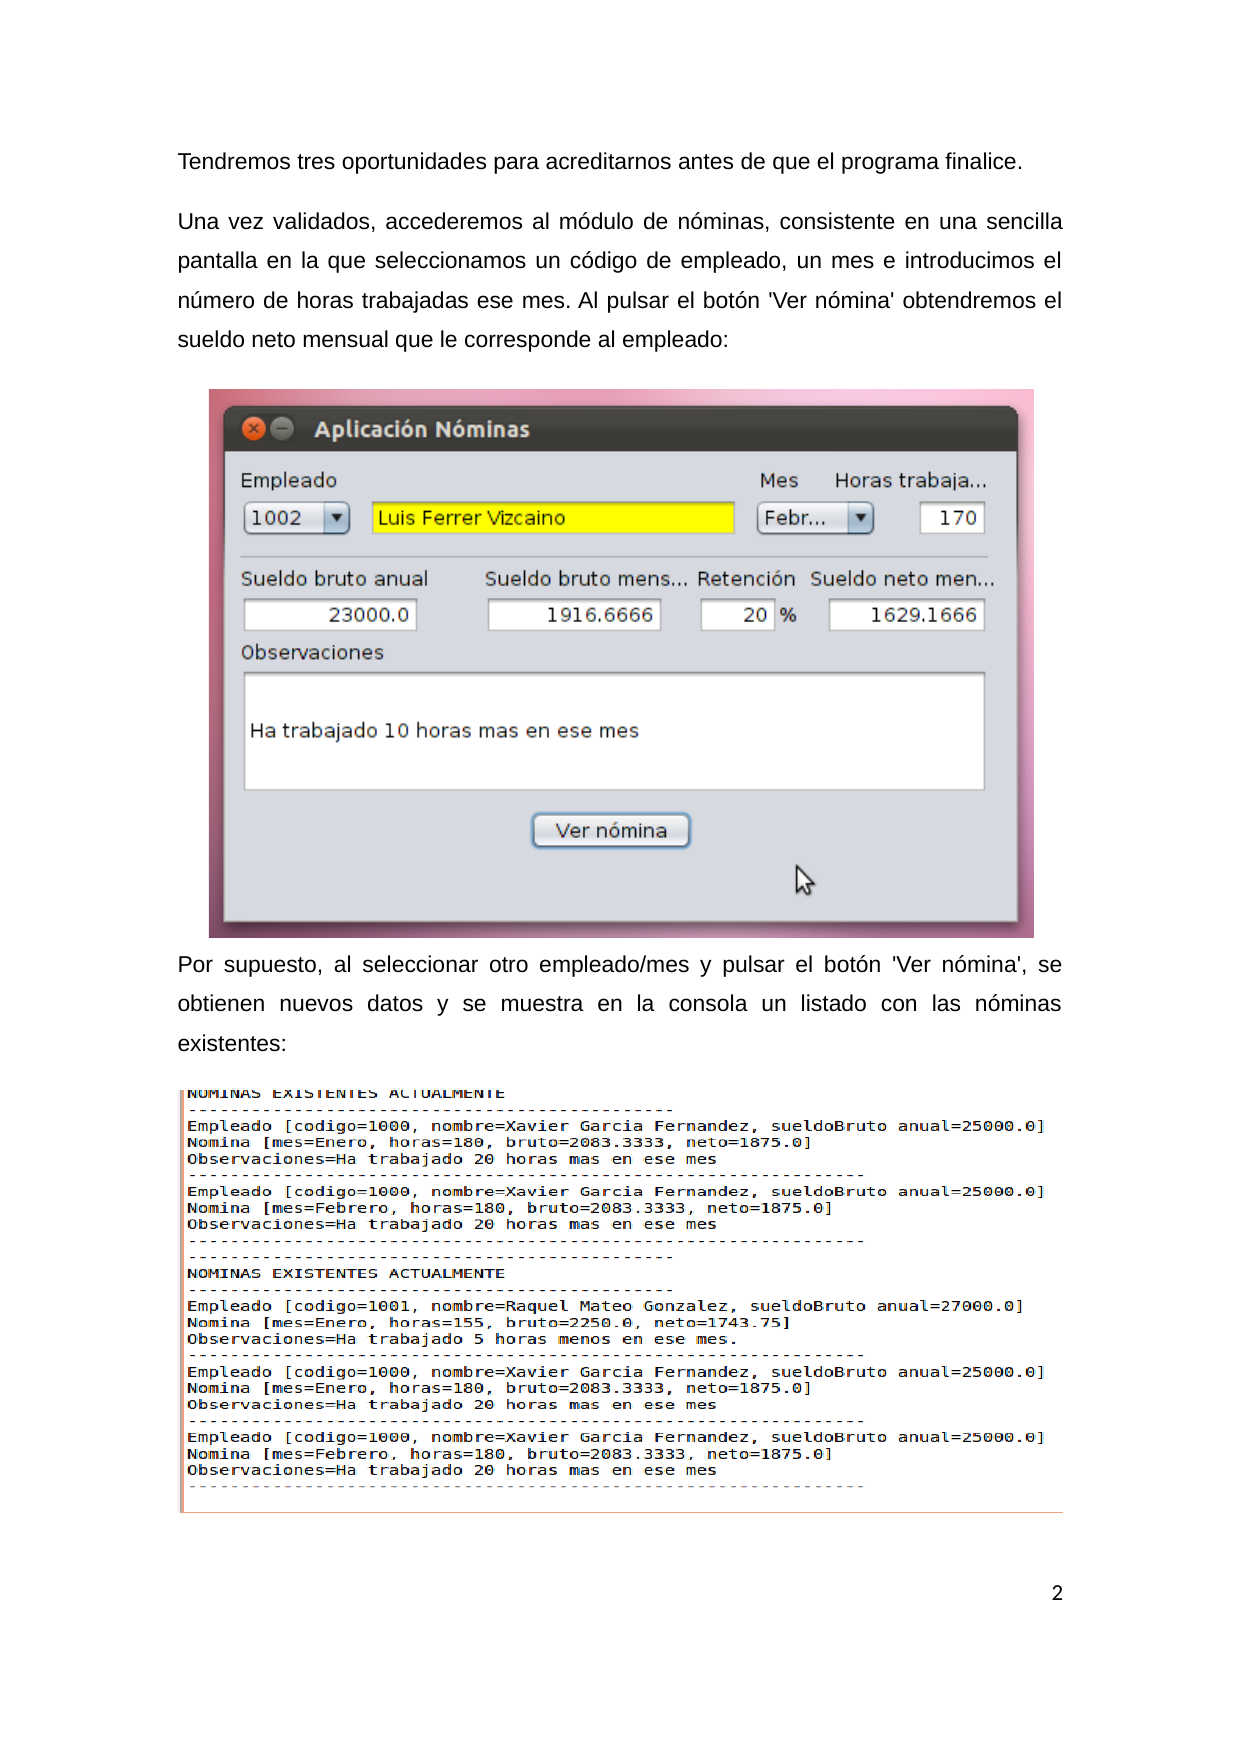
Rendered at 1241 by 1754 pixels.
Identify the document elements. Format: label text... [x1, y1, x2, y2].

picture [208, 389, 1034, 938]
text Tendremos tres oportunidades para acreditarnos antes de que el programa finalice. [177, 148, 1063, 174]
text Por supuesto, al seleccionar otro empleado/mes y pulsar el botón 'Ver nómina', se obtienen nuevos datos y se muestra en la consola un listado con las nóminas existentes: [177, 387, 1063, 1056]
picture [177, 1090, 1063, 1513]
text Una vez validados, accederemos al módulo de nóminas, consistente en una sencilla pantalla en la que seleccionamos un código de empleado, un mes e introducimos el número de horas trabajadas ese mes. Al pulsar el botón 'Ver nómina' obtendremos el sueldo neto mensual que le corresponde al empleado: [177, 208, 1063, 353]
